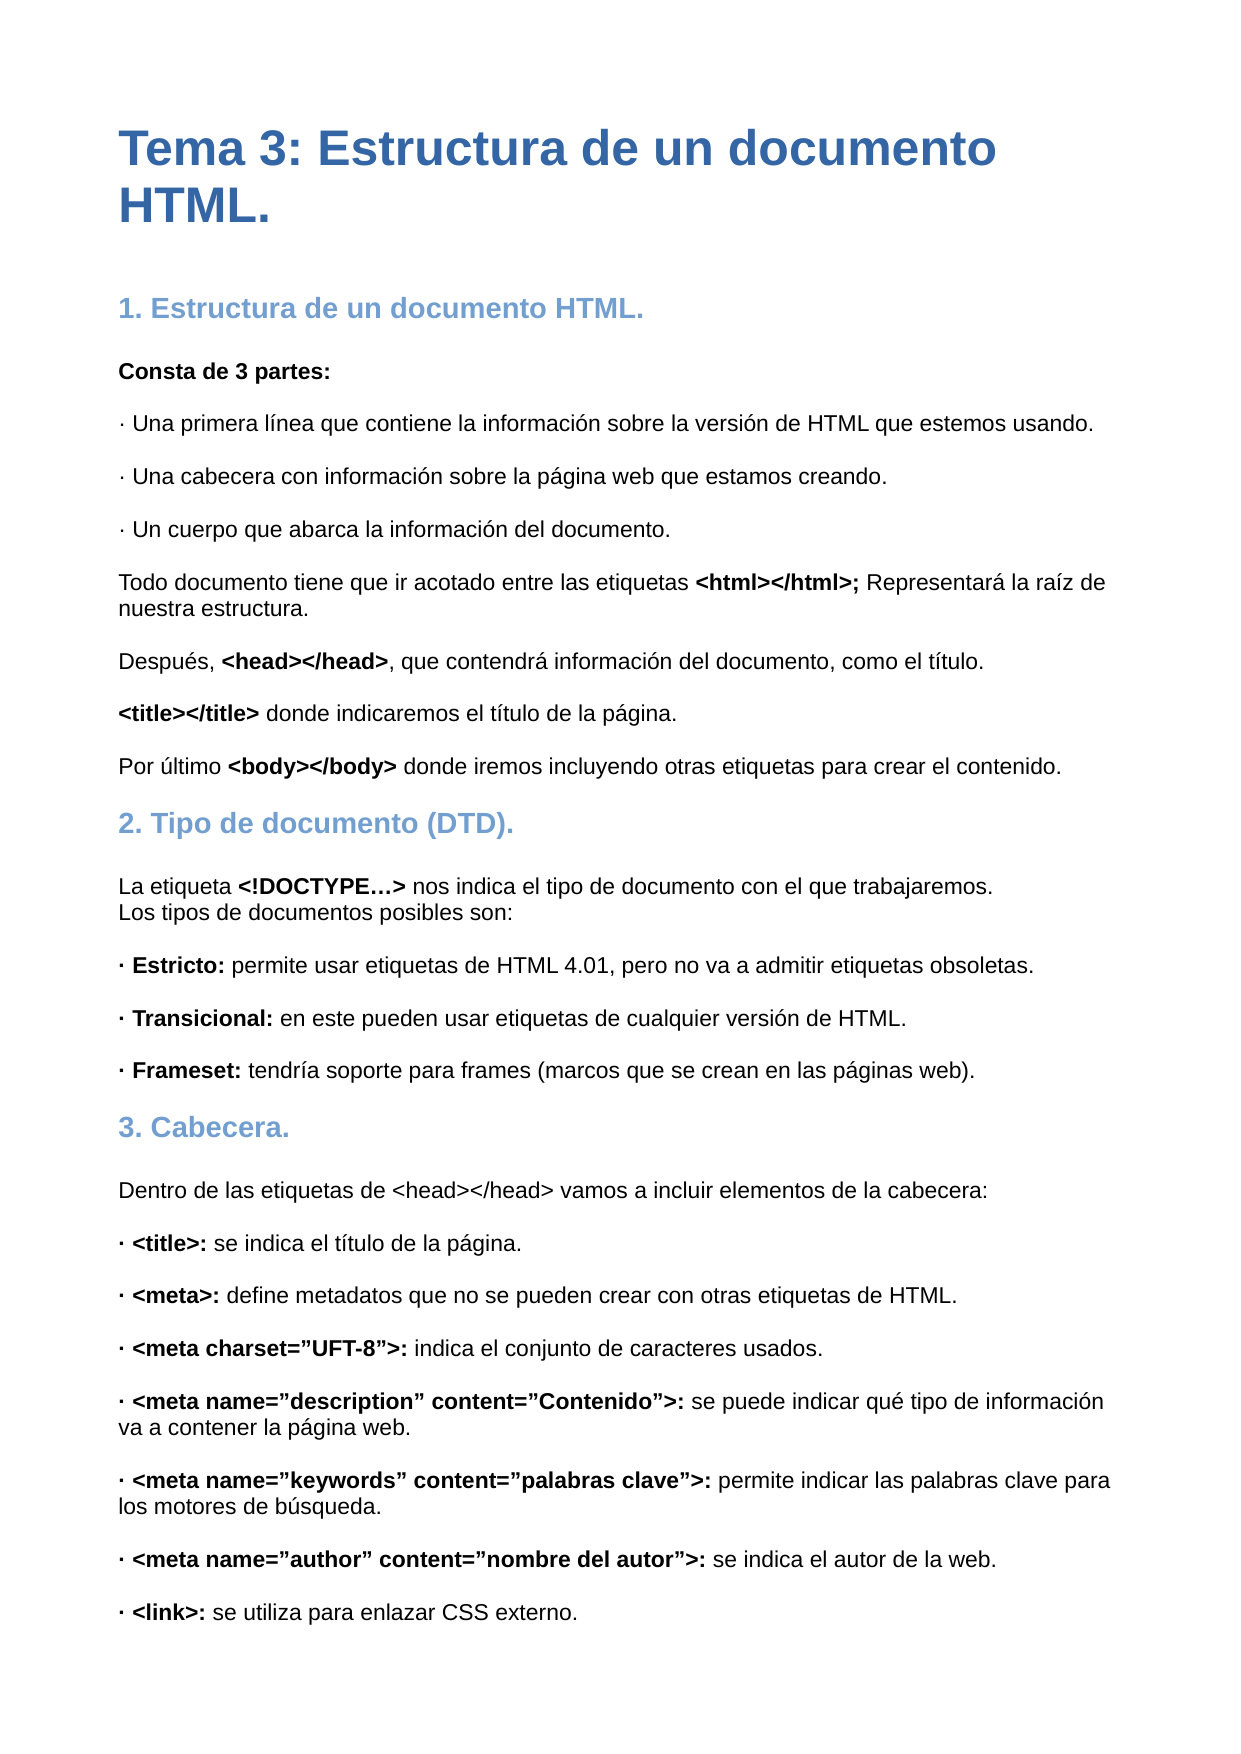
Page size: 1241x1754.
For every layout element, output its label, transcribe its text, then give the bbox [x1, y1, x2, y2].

text La etiqueta <!DOCTYPE…> nos indica el tipo de documento con el que trabajaremos. [118, 873, 1122, 899]
text · <meta charset=”UFT-8”>: indica el conjunto de caracteres usados. [118, 1335, 1122, 1362]
text 2. Tipo de documento (DTD). [118, 806, 1122, 839]
text · Una primera línea que contiene la información sobre la versión de HTML que estemos usando. [118, 410, 1122, 437]
text Los tipos de documentos posibles son: [118, 899, 1122, 926]
text Por último <body></body> donde iremos incluyendo otras etiquetas para crear el contenido. [118, 753, 1122, 779]
text Consta de 3 partes: [118, 358, 1122, 384]
text 1. Estructura de un documento HTML. [118, 291, 1122, 324]
text · Un cuerpo que abarca la información del documento. [118, 516, 1122, 542]
text 3. Cabecera. [118, 1110, 1122, 1143]
text · Frameset: tendría soporte para frames (marcos que se crean en las páginas web). [118, 1057, 1122, 1084]
text · <meta name=”keywords” content=”palabras clave”>: permite indicar las palabras clave para los motores de búsqueda. [118, 1467, 1122, 1520]
text · <meta name=”description” content=”Contenido”>: se puede indicar qué tipo de información va a contener la página web. [118, 1388, 1122, 1441]
text · <meta>: define metadatos que no se pueden crear con otras etiquetas de HTML. [118, 1282, 1122, 1309]
text · <meta name=”author” content=”nombre del autor”>: se indica el autor de la web. [118, 1546, 1122, 1572]
text · Transicional: en este pueden usar etiquetas de cualquier versión de HTML. [118, 1004, 1122, 1031]
text Dentro de las etiquetas de <head></head> vamos a incluir elementos de la cabecera: [118, 1177, 1122, 1203]
text · Estricto: permite usar etiquetas de HTML 4.01, pero no va a admitir etiquetas obsoletas. [118, 952, 1122, 978]
text <title></title> donde indicaremos el título de la página. [118, 700, 1122, 727]
text Todo documento tiene que ir acotado entre las etiquetas <html></html>; Representará la raíz de nuestra estructura. [118, 568, 1122, 621]
text Tema 3: Estructura de un documento HTML. [118, 118, 1122, 233]
text · <link>: se utiliza para enlazar CSS externo. [118, 1599, 1122, 1625]
text · <title>: se indica el título de la página. [118, 1230, 1122, 1256]
text · Una cabecera con información sobre la página web que estamos creando. [118, 463, 1122, 489]
text Después, <head></head>, que contendrá información del documento, como el título. [118, 648, 1122, 674]
